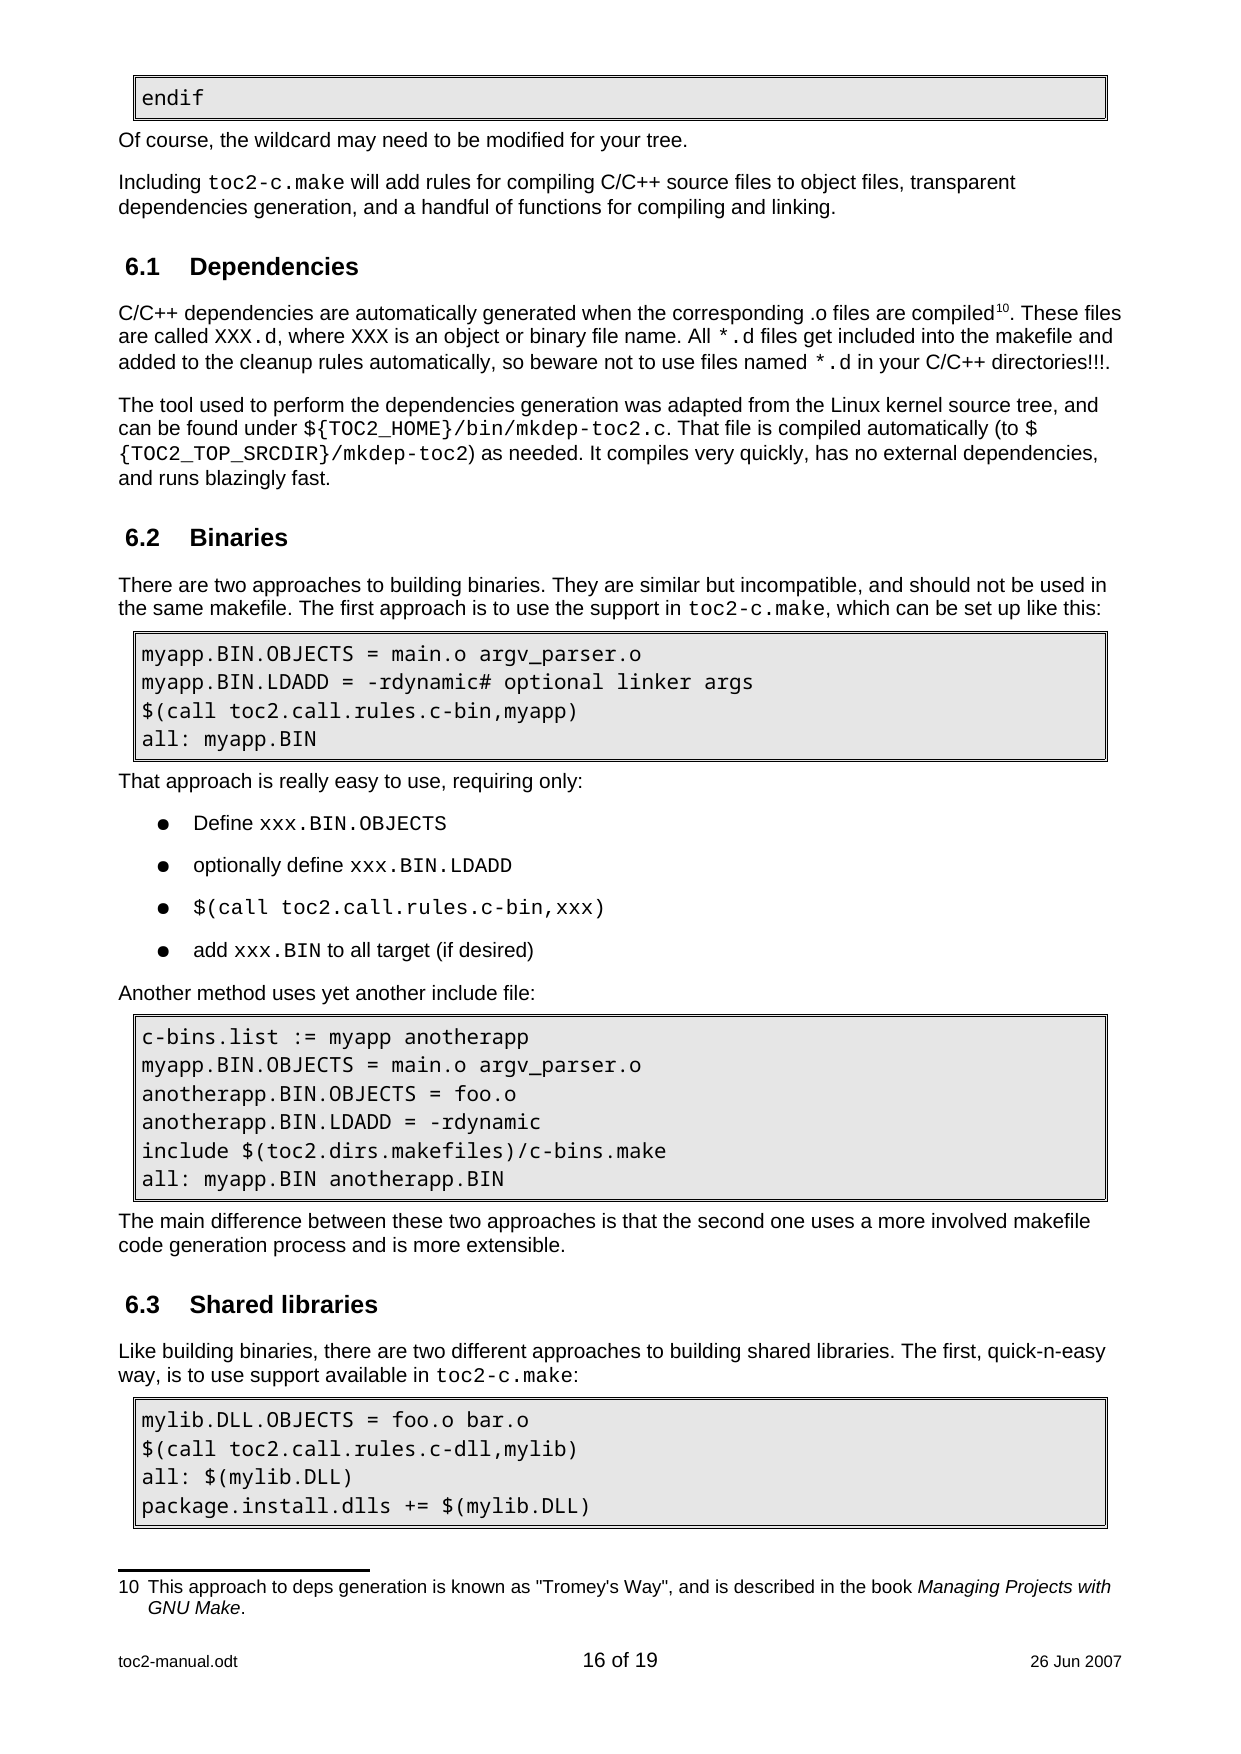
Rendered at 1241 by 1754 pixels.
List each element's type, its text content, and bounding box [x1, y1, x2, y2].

text $(call toc2.call.rules.c-dll,mylib) [136, 1426, 1105, 1454]
text anotherapp.BIN.OBJECTS = foo.o [136, 1071, 1105, 1099]
text $(call toc2.call.rules.c-bin,myapp) [136, 687, 1105, 716]
text package.install.dlls += $(mylib.DLL) [136, 1482, 1105, 1525]
text Of course, the wildcard may need to be modified for your tree. [118, 129, 1122, 152]
text This approach to deps generation is known as "Tromey's Way", and is described in the book Managing Projects with GNU Make. [118, 1577, 1122, 1618]
text anotherapp.BIN.LDADD = -rdynamic [136, 1099, 1105, 1128]
text myapp.BIN.LDADD = -rdynamic# optional linker args [136, 659, 1105, 687]
subtitle Dependencies [118, 252, 1122, 280]
text Including toc2-c.make will add rules for compiling C/C++ source files to object files, transparent dependencies generation, and a handful of functions for compiling and linking. [118, 170, 1122, 218]
text That approach is really easy to use, requiring only: [118, 770, 1122, 793]
list add xxx.BIN to all target (if desired) [156, 939, 1122, 964]
text The main difference between these two approaches is that the second one uses a more involved makefile code generation process and is more extensible. [118, 1210, 1122, 1257]
text myapp.BIN.OBJECTS = main.o argv_parser.o [136, 634, 1105, 659]
text C/C++ dependencies are automatically generated when the corresponding .o files are compiled. These files are called XXX.d, where XXX is an object or binary file name. All *.d files get included into the makefile and added to the cleanup rules automatically, so beware not to use files named *.d in your C/C++ directories!!!. [118, 302, 1122, 375]
text Another method uses yet another include file: [118, 982, 1122, 1005]
text The tool used to perform the dependencies generation was adapted from the Linux kernel source tree, and can be found under ${TOC2_HOME}/bin/mkdep-toc2.c. That file is compiled automatically (to ${TOC2_TOP_SRCDIR}/mkdep-toc2) as needed. It compiles very quickly, has no external dependencies, and runs blazingly fast. [118, 393, 1122, 490]
text mylib.DLL.OBJECTS = foo.o bar.o [136, 1400, 1105, 1426]
text all: myapp.BIN anotherapp.BIN [136, 1156, 1105, 1199]
text c-bins.list := myapp anotherapp [136, 1017, 1105, 1042]
list $(call toc2.call.rules.c-bin,xxx) [156, 897, 1122, 921]
text all: $(mylib.DLL) [136, 1454, 1105, 1482]
text There are two approaches to building binaries. They are similar but incompatible, and should not be used in the same makefile. The first approach is to use the support in toc2-c.make, which can be set up like this: [118, 573, 1122, 622]
subtitle Shared libraries [118, 1291, 1122, 1318]
text all: myapp.BIN [136, 716, 1105, 759]
text include $(toc2.dirs.makefiles)/c-bins.make [136, 1128, 1105, 1156]
list optionally define xxx.BIN.LDADD [156, 854, 1122, 879]
subtitle Binaries [118, 524, 1122, 552]
text myapp.BIN.OBJECTS = main.o argv_parser.o [136, 1042, 1105, 1071]
text Like building binaries, there are two different approaches to building shared libraries. The first, quick-n-easy way, is to use support available in toc2-c.make: [118, 1340, 1122, 1388]
list Define xxx.BIN.OBJECTS [156, 811, 1122, 836]
